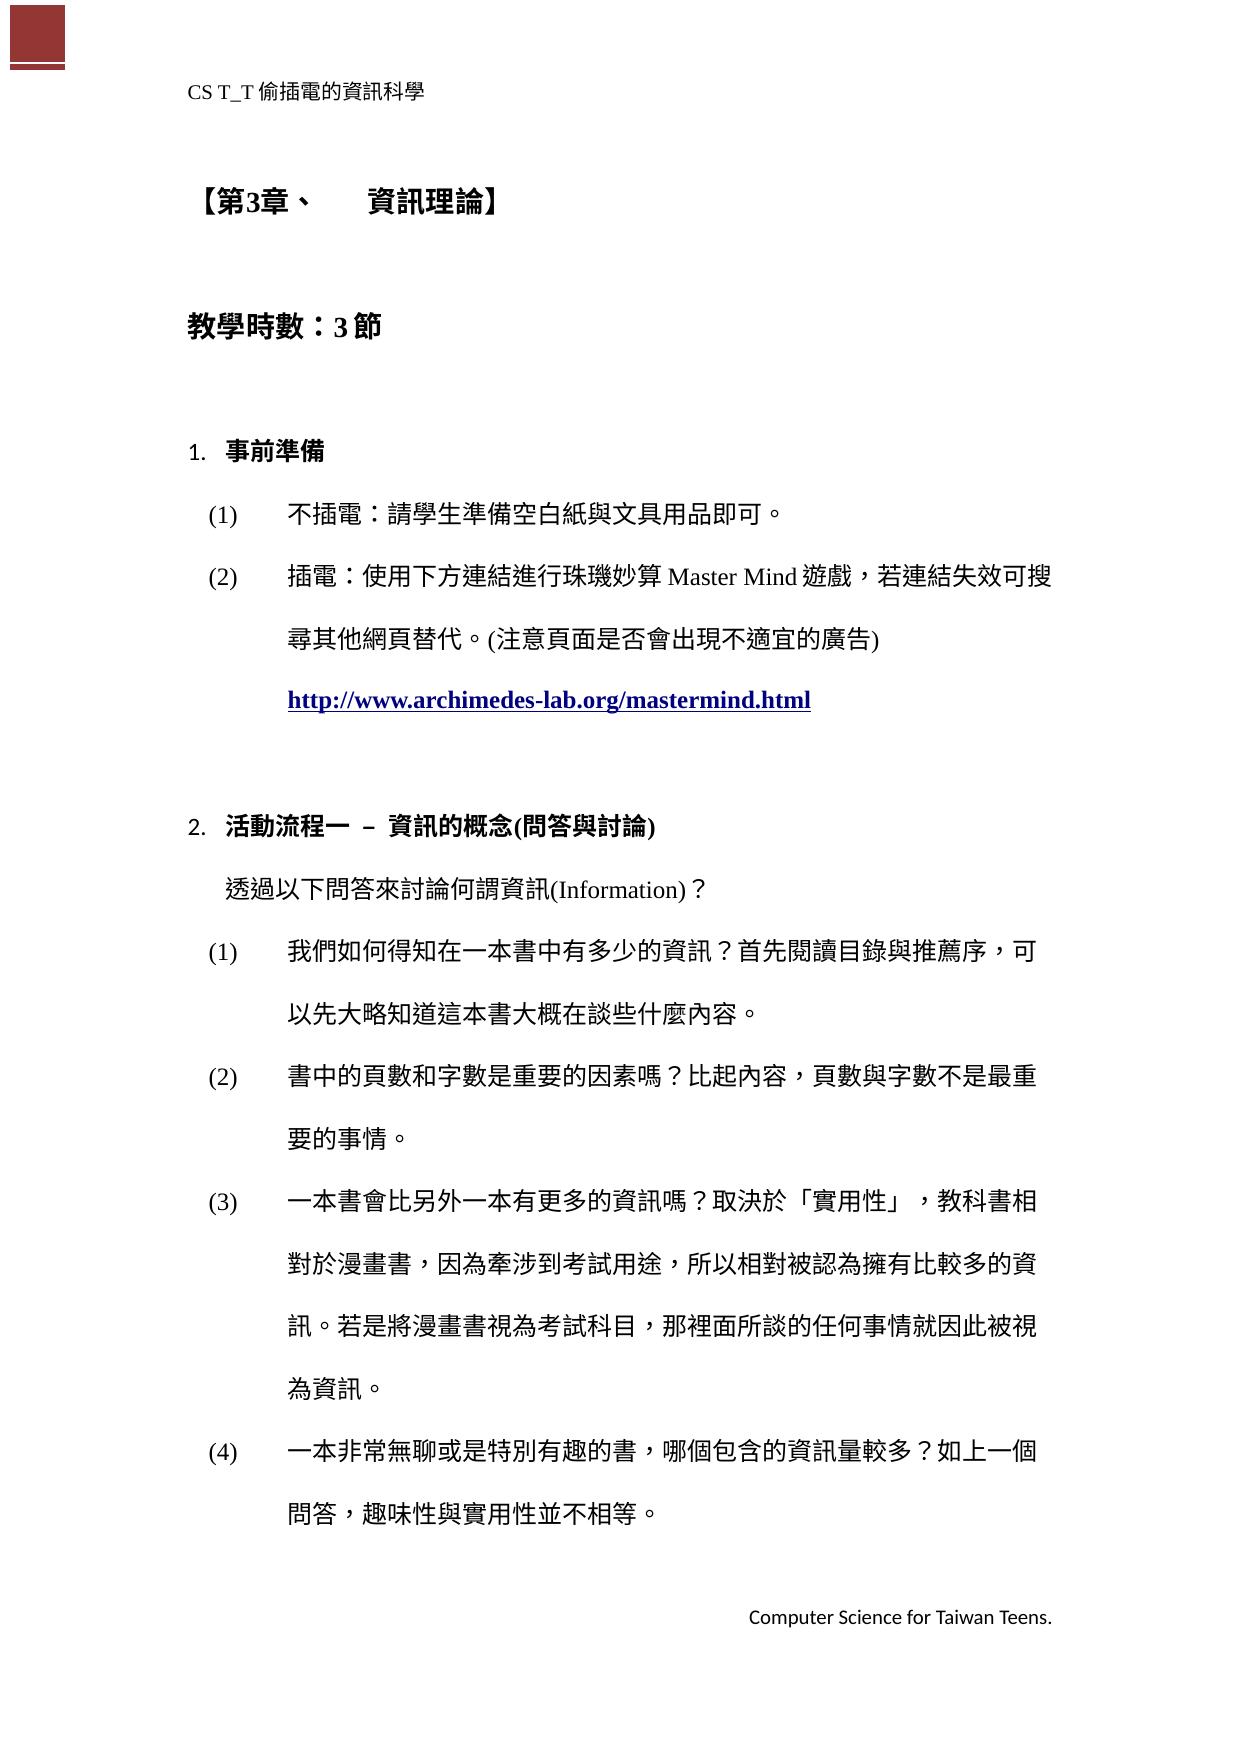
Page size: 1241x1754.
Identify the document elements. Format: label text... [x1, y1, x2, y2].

text 教學時數：3節 [187, 283, 1053, 346]
list 書中的頁數和字數是重要的因素嗎？比起內容，頁數與字數不是最重要的事情。 [237, 1033, 1053, 1158]
list 活動流程一 – 資訊的概念(問答與討論) [187, 783, 1053, 846]
list 一本書會比另外一本有更多的資訊嗎？取決於「實用性」，教科書相對於漫畫書，因為牽涉到考試用途，所以相對被認為擁有比較多的資訊。若是將漫畫書視為考試科目，那裡面所談的任何事情就因此被視為資訊。 [237, 1158, 1053, 1408]
list 我們如何得知在一本書中有多少的資訊？首先閱讀目錄與推薦序，可以先大略知道這本書大概在談些什麼內容。 [237, 908, 1053, 1033]
text 透過以下問答來討論何謂資訊(Information)？ [187, 846, 1053, 908]
list 不插電：請學生準備空白紙與文具用品即可。 [237, 471, 1053, 533]
list 一本非常無聊或是特別有趣的書，哪個包含的資訊量較多？如上一個問答，趣味性與實用性並不相等。 [237, 1408, 1053, 1533]
text http://www.archimedes-lab.org/mastermind.html [287, 658, 1053, 721]
list 插電：使用下方連結進行珠璣妙算Master Mind遊戲，若連結失效可搜尋其他網頁替代。(注意頁面是否會出現不適宜的廣告) [237, 533, 1053, 658]
list 事前準備 [187, 408, 1053, 471]
list 資訊理論】 [187, 158, 1053, 221]
